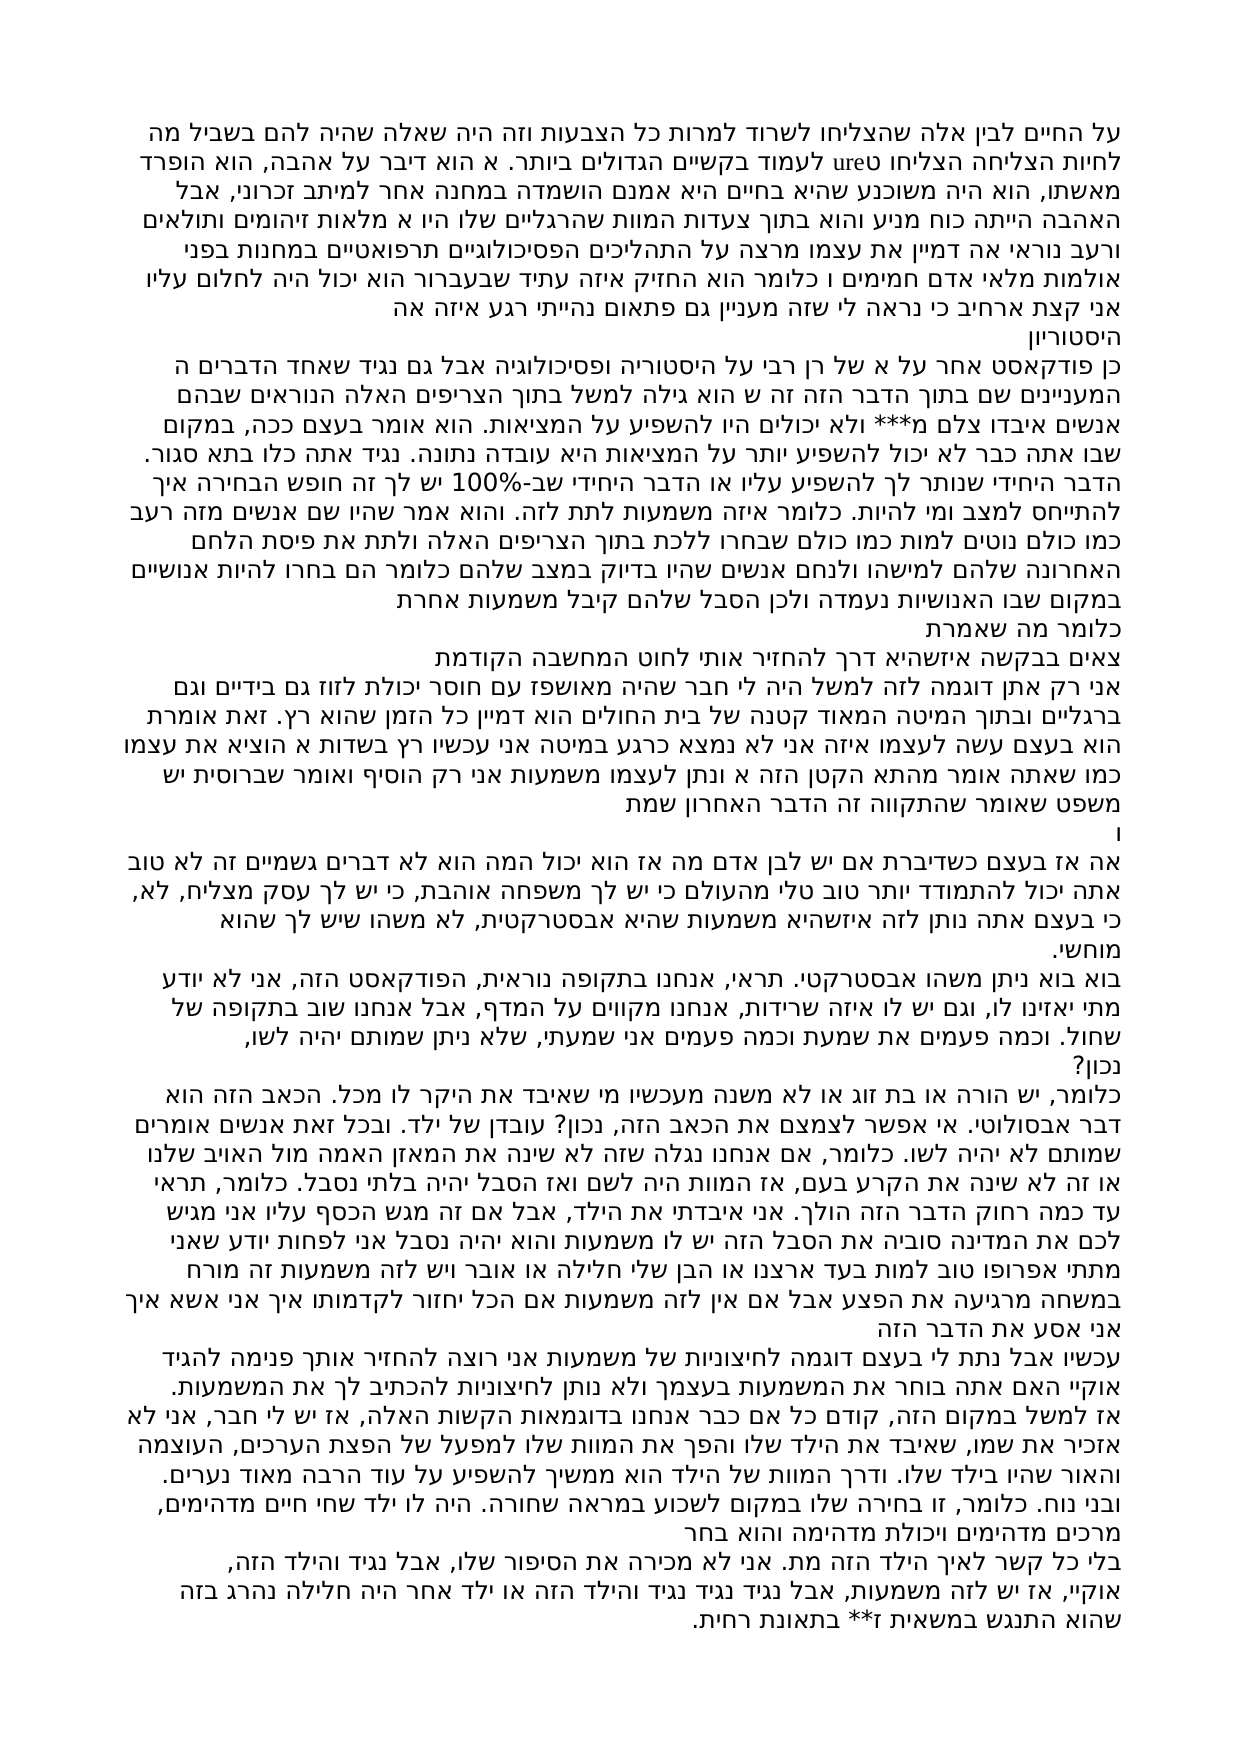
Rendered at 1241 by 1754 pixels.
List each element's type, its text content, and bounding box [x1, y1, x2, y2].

text כלומר מה שאמרת [118, 614, 1122, 643]
text בלי כל קשר לאיך הילד הזה מת. אני לא מכירה את הסיפור שלו, אבל נגיד והילד הזה, [118, 1547, 1122, 1577]
text עכשיו אבל נתת לי בעצם דוגמה לחיצוניות של משמעות אני רוצה להחזיר אותך פנימה להגיד אוקיי האם אתה בוחר את המשמעות בעצמך ולא נותן לחיצוניות להכתיב לך את המשמעות. [118, 1343, 1122, 1402]
text הכל כן הוא עלה עכשיו פה קצת אינטואיטיבית בתוך השיחה. לא בהכרח תכננו לדבר עליו אבל א אם כבר מדברים עליו אני חושב ש ששווה לדבר עליו קודם כל הוא מעניין ואני מזמין את המאזינים רגע אפילו לחפש קטעים שלו ביוטיוב כי סוף חייו היה כבר עידן שצילמו דברים בסוף מלחמת סוף מלחמת עולם השנייה אפשר לראות אותו כבר מבוגר הוא יהודי מצחיק ומבריק ולא כל כך עושים מכונות כאלה כבר יותר אז שווה א להסתכל עליו אבל הוא היה שמה במחנות המוות והשמדה והבין שבעצם יש משהו שמבדיל בינו לבין האנשים האחרים או בין אלה שביטרו על החיים לבין אלה שהצליחו לשרוד למרות כל הצבעות וזה היה שאלה שהיה להם בשביל מה לחיות הצליחה הצליחו טure לעמוד בקשיים הגדולים ביותר. א הוא דיבר על אהבה, הוא הופרד מאשתו, הוא היה משוכנע שהיא בחיים היא אמנם הושמדה במחנה אחר למיתב זכרוני, אבל האהבה הייתה כוח מניע והוא בתוך צעדות המוות שהרגליים שלו היו א מלאות זיהומים ותולאים ורעב נוראי אה דמיין את עצמו מרצה על התהליכים הפסיכולוגיים תרפואטיים במחנות בפני אולמות מלאי אדם חמימים ו כלומר הוא החזיק איזה עתיד שבעברור הוא יכול היה לחלום עליו אני קצת ארחיב כי נראה לי שזה מעניין גם פתאום נהייתי רגע איזה אה [118, 118, 1122, 322]
text כלומר, יש הורה או בת זוג או לא משנה מעכשיו מי שאיבד את היקר לו מכל. הכאב הזה הוא דבר אבסולוטי. אי אפשר לצמצם את הכאב הזה, נכון? עובדן של ילד. ובכל זאת אנשים אומרים שמותם לא יהיה לשו. כלומר, אם אנחנו נגלה שזה לא שינה את המאזן האמה מול האויב שלנו או זה לא שינה את הקרע בעם, אז המוות היה לשם ואז הסבל יהיה בלתי נסבל. כלומר, תראי עד כמה רחוק הדבר הזה הולך. אני איבדתי את הילד, אבל אם זה מגש הכסף עליו אני מגיש לכם את המדינה סוביה את הסבל הזה יש לו משמעות והוא יהיה נסבל אני לפחות יודע שאני מתתי אפרופו טוב למות בעד ארצנו או הבן שלי חלילה או אובר ויש לזה משמעות זה מורח במשחה מרגיעה את הפצע אבל אם אין לזה משמעות אם הכל יחזור לקדמותו איך אני אשא איך אני אסע את הדבר הזה [118, 1081, 1122, 1343]
text בוא בוא ניתן משהו אבסטרקטי. תראי, אנחנו בתקופה נוראית, הפודקאסט הזה, אני לא יודע מתי יאזינו לו, וגם יש לו איזה שרידות, אנחנו מקווים על המדף, אבל אנחנו שוב בתקופה של שחול. וכמה פעמים את שמעת וכמה פעמים אני שמעתי, שלא ניתן שמותם יהיה לשו, [118, 964, 1122, 1052]
text מוחשי. [118, 935, 1122, 964]
text צאים בבקשה איזשהיא דרך להחזיר אותי לחוט המחשבה הקודמת [118, 643, 1122, 672]
text אה אז בעצם כשדיברת אם יש לבן אדם מה אז הוא יכול המה הוא לא דברים גשמיים זה לא טוב אתה יכול להתמודד יותר טוב טלי מהעולם כי יש לך משפחה אוהבת, כי יש לך עסק מצליח, לא, כי בעצם אתה נותן לזה איזשהיא משמעות שהיא אבסטרקטית, לא משהו שיש לך שהוא [118, 847, 1122, 935]
text כן פודקאסט אחר על א של רן רבי על היסטוריה ופסיכולוגיה אבל גם נגיד שאחד הדברים ה המעניינים שם בתוך הדבר הזה זה ש הוא גילה למשל בתוך הצריפים האלה הנוראים שבהם אנשים איבדו צלם מ*** ולא יכולים היו להשפיע על המציאות. הוא אומר בעצם ככה, במקום שבו אתה כבר לא יכול להשפיע יותר על המציאות היא עובדה נתונה. נגיד אתה כלו בתא סגור. הדבר היחידי שנותר לך להשפיע עליו או הדבר היחידי שב-100% יש לך זה חופש הבחירה איך להתייחס למצב ומי להיות. כלומר איזה משמעות לתת לזה. והוא אמר שהיו שם אנשים מזה רעב כמו כולם נוטים למות כמו כולם שבחרו ללכת בתוך הצריפים האלה ולתת את פיסת הלחם האחרונה שלהם למישהו ולנחם אנשים שהיו בדיוק במצב שלהם כלומר הם בחרו להיות אנושיים במקום שבו האנושיות נעמדה ולכן הסבל שלהם קיבל משמעות אחרת [118, 352, 1122, 614]
text היסטוריון [118, 322, 1122, 352]
text אז למשל במקום הזה, קודם כל אם כבר אנחנו בדוגמאות הקשות האלה, אז יש לי חבר, אני לא אזכיר את שמו, שאיבד את הילד שלו והפך את המוות שלו למפעל של הפצת הערכים, העוצמה והאור שהיו בילד שלו. ודרך המוות של הילד הוא ממשיך להשפיע על עוד הרבה מאוד נערים. ובני נוח. כלומר, זו בחירה שלו במקום לשכוע במראה שחורה. היה לו ילד שחי חיים מדהימים, מרכים מדהימים ויכולת מדהימה והוא בחר [118, 1402, 1122, 1547]
text נכון? [118, 1052, 1122, 1081]
text אוקיי, אז יש לזה משמעות, אבל נגיד נגיד נגיד והילד הזה או ילד אחר היה חלילה נהרג בזה שהוא התנגש במשאית ז** בתאונת רחית. [118, 1577, 1122, 1635]
text ו [118, 818, 1122, 847]
text אני רק אתן דוגמה לזה למשל היה לי חבר שהיה מאושפז עם חוסר יכולת לזוז גם בידיים וגם ברגליים ובתוך המיטה המאוד קטנה של בית החולים הוא דמיין כל הזמן שהוא רץ. זאת אומרת הוא בעצם עשה לעצמו איזה אני לא נמצא כרגע במיטה אני עכשיו רץ בשדות א הוציא את עצמו כמו שאתה אומר מהתא הקטן הזה א ונתן לעצמו משמעות אני רק הוסיף ואומר שברוסית יש משפט שאומר שהתקווה זה הדבר האחרון שמת [118, 672, 1122, 818]
